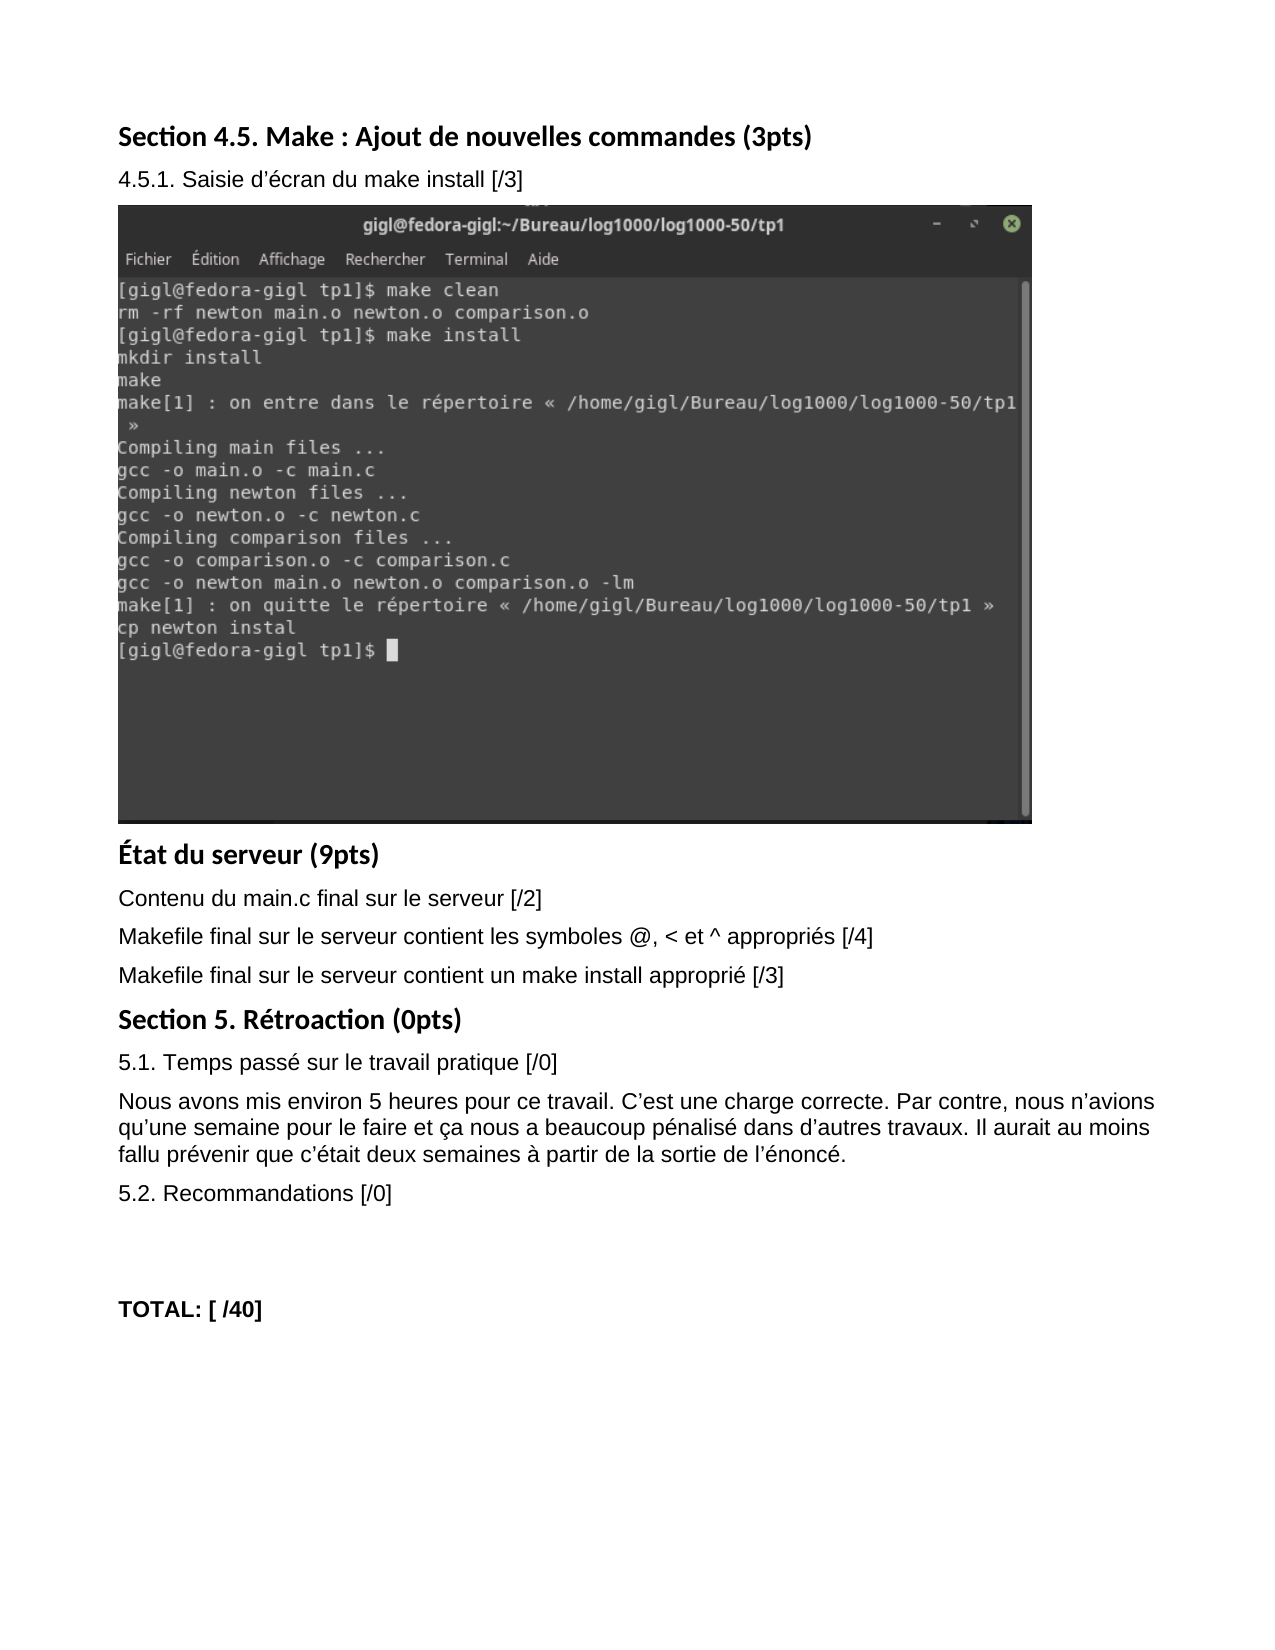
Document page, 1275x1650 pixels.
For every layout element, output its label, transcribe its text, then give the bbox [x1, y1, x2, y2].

text Makefile final sur le serveur contient les symboles @, < et ^ appropriés [/4] [118, 923, 1157, 950]
text TOTAL: [ /40] [118, 1296, 1157, 1322]
text 5.1. Temps passé sur le travail pratique [/0] [118, 1049, 1157, 1076]
text Nous avons mis environ 5 heures pour ce travail. C’est une charge correcte. Par contre, nous n’avions qu’une semaine pour le faire et ça nous a beaucoup pénalisé dans d’autres travaux. Il aurait au moins fallu prévenir que c’était deux semaines à partir de la sortie de l’énoncé. [118, 1088, 1157, 1167]
text 4.5.1. Saisie d’écran du make install [/3] [118, 166, 1157, 193]
text Makefile final sur le serveur contient un make install approprié [/3] [118, 962, 1157, 988]
text Contenu du main.c final sur le serveur [/2] [118, 884, 1157, 911]
text 5.2. Recommandations [/0] [118, 1179, 1157, 1206]
subtitle Section 5. Rétroaction (0pts) [118, 1001, 1157, 1037]
subtitle Section 4.5. Make : Ajout de nouvelles commandes (3pts) [118, 118, 1157, 154]
subtitle État du serveur (9pts) [118, 836, 1157, 872]
